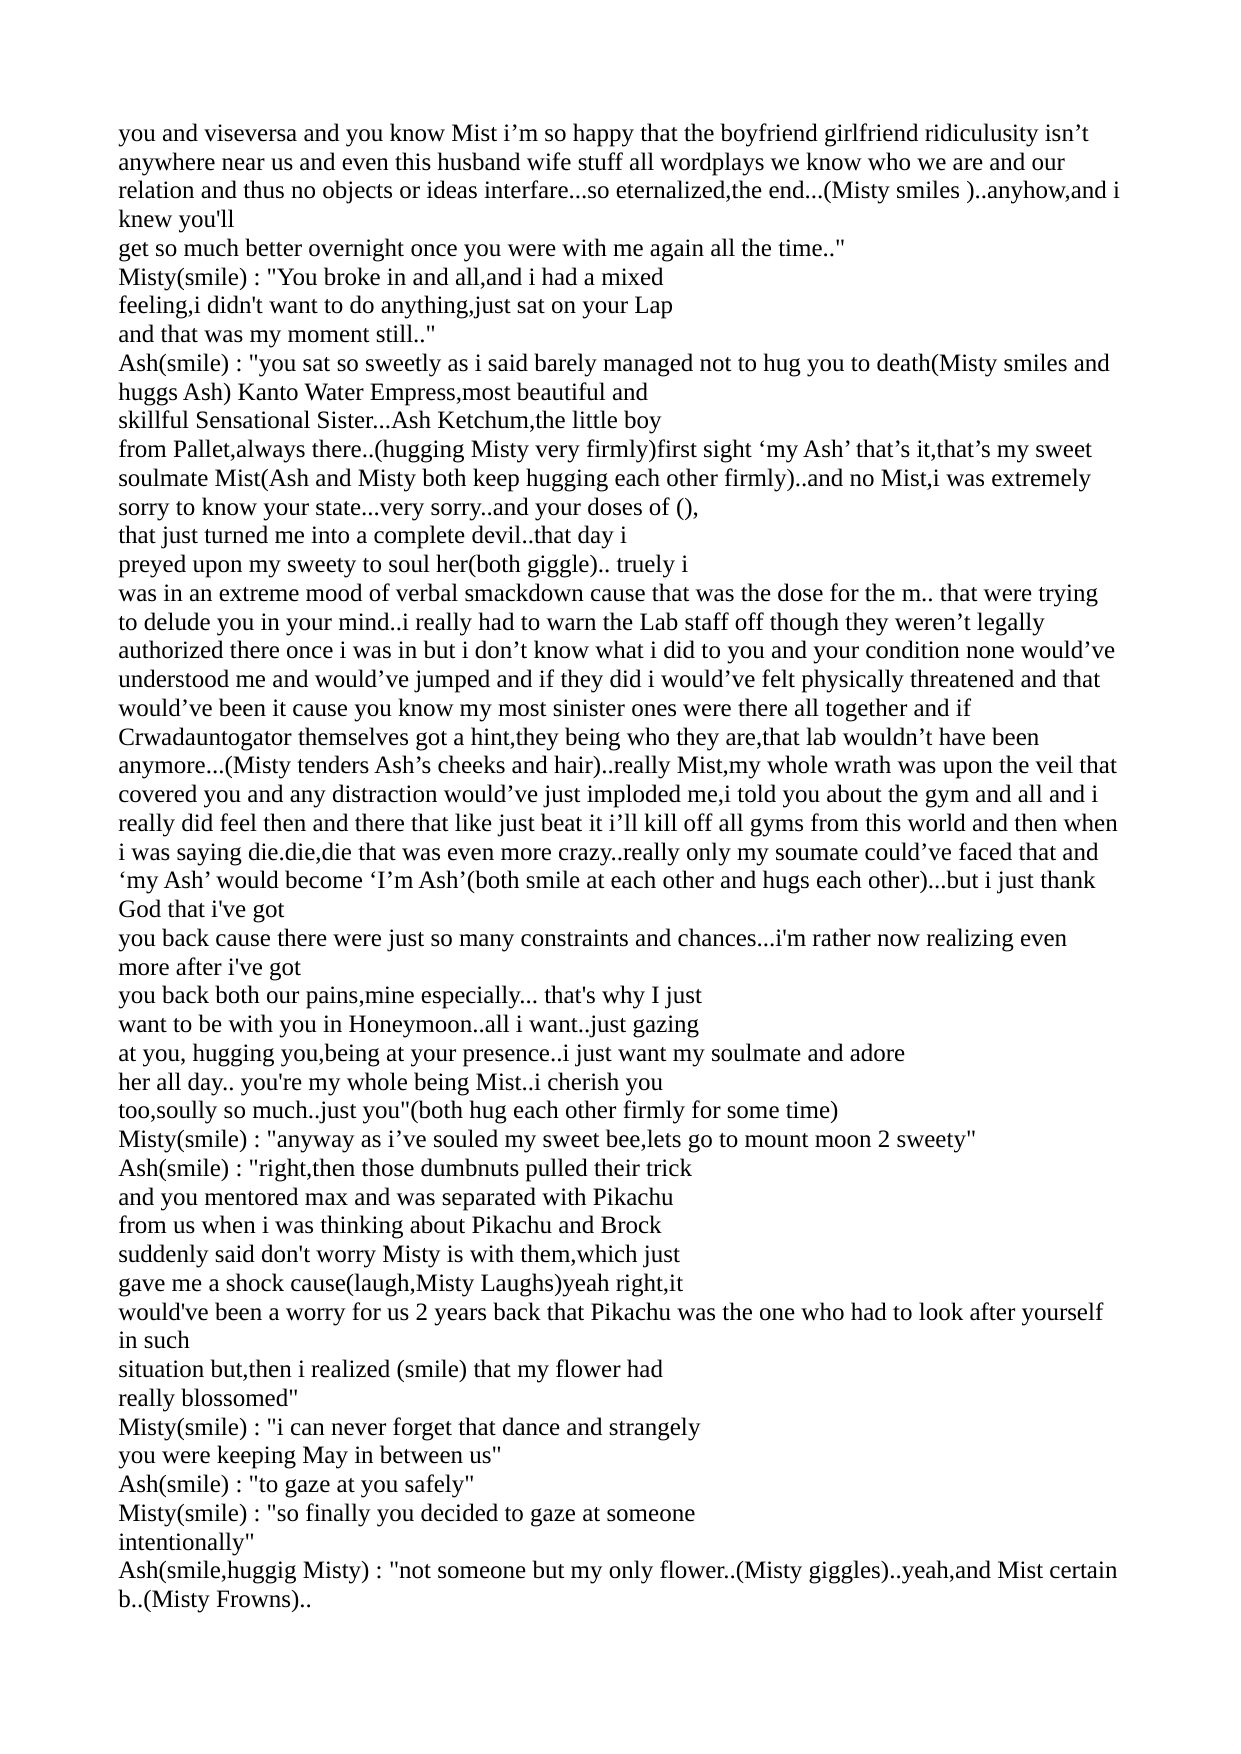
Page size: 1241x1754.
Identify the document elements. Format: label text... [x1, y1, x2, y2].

text really blossomed" [118, 1383, 1122, 1412]
text you back cause there were just so many constraints and chances...i'm rather now realizing even more after i've got [118, 923, 1122, 981]
text Misty(smile) : "anyway as i’ve souled my sweet bee,lets go to mount moon 2 sweety" [118, 1124, 1122, 1153]
text at you, hugging you,being at your presence..i just want my soulmate and adore [118, 1038, 1122, 1067]
text you and viseversa and you know Mist i’m so happy that the boyfriend girlfriend ridiculusity isn’t anywhere near us and even this husband wife stuff all wordplays we know who we are and our relation and thus no objects or ideas interfare...so eternalized,the end...(Misty smiles )..anyhow,and i knew you'll [118, 118, 1122, 233]
text that just turned me into a complete devil..that day i [118, 521, 1122, 549]
text too,soully so much..just you"(both hug each other firmly for some time) [118, 1096, 1122, 1124]
text would've been a worry for us 2 years back that Pikachu was the one who had to look after yourself in such [118, 1297, 1122, 1354]
text from us when i was thinking about Pikachu and Brock [118, 1211, 1122, 1239]
text Ash(smile) : "you sat so sweetly as i said barely managed not to hug you to death(Misty smiles and huggs Ash) Kanto Water Empress,most beautiful and [118, 348, 1122, 406]
text sorry to know your state...very sorry..and your doses of (), [118, 492, 1122, 521]
text and you mentored max and was separated with Pikachu [118, 1182, 1122, 1211]
text from Pallet,always there..(hugging Misty very firmly)first sight ‘my Ash’ that’s it,that’s my sweet soulmate Mist(Ash and Misty both keep hugging each other firmly)..and no Mist,i was extremely [118, 434, 1122, 492]
text get so much better overnight once you were with me again all the time.." [118, 233, 1122, 262]
text suddenly said don't worry Misty is with them,which just [118, 1239, 1122, 1268]
text Misty(smile) : "so finally you decided to gaze at someone [118, 1498, 1122, 1527]
text was in an extreme mood of verbal smackdown cause that was the dose for the m.. that were trying to delude you in your mind..i really had to warn the Lab staff off though they weren’t legally authorized there once i was in but i don’t know what i did to you and your condition none would’ve understood me and would’ve jumped and if they did i would’ve felt physically threatened and that would’ve been it cause you know my most sinister ones were there all together and if Crwadauntogator themselves got a hint,they being who they are,that lab wouldn’t have been anymore...(Misty tenders Ash’s cheeks and hair)..really Mist,my whole wrath was upon the veil that covered you and any distraction would’ve just imploded me,i told you about the gym and all and i really did feel then and there that like just beat it i’ll kill off all gyms from this world and then when i was saying die.die,die that was even more crazy..really only my soumate could’ve faced that and ‘my Ash’ would become ‘I’m Ash’(both smile at each other and hugs each other)...but i just thank God that i've got [118, 578, 1122, 923]
text her all day.. you're my whole being Mist..i cherish you [118, 1067, 1122, 1096]
text Misty(smile) : "You broke in and all,and i had a mixed [118, 262, 1122, 291]
text Ash(smile,huggig Misty) : "not someone but my only flower..(Misty giggles)..yeah,and Mist certain b..(Misty Frowns).. [118, 1556, 1122, 1613]
text preyed upon my sweety to soul her(both giggle).. truely i [118, 549, 1122, 578]
text gave me a shock cause(laugh,Misty Laughs)yeah right,it [118, 1268, 1122, 1297]
text want to be with you in Honeymoon..all i want..just gazing [118, 1009, 1122, 1038]
text Ash(smile) : "right,then those dumbnuts pulled their trick [118, 1153, 1122, 1182]
text and that was my moment still.." [118, 319, 1122, 348]
text you were keeping May in between us" [118, 1441, 1122, 1469]
text Misty(smile) : "i can never forget that dance and strangely [118, 1412, 1122, 1441]
text intentionally" [118, 1527, 1122, 1556]
text Ash(smile) : "to gaze at you safely" [118, 1469, 1122, 1498]
text you back both our pains,mine especially... that's why I just [118, 981, 1122, 1009]
text feeling,i didn't want to do anything,just sat on your Lap [118, 291, 1122, 319]
text situation but,then i realized (smile) that my flower had [118, 1354, 1122, 1383]
text skillful Sensational Sister...Ash Ketchum,the little boy [118, 406, 1122, 434]
